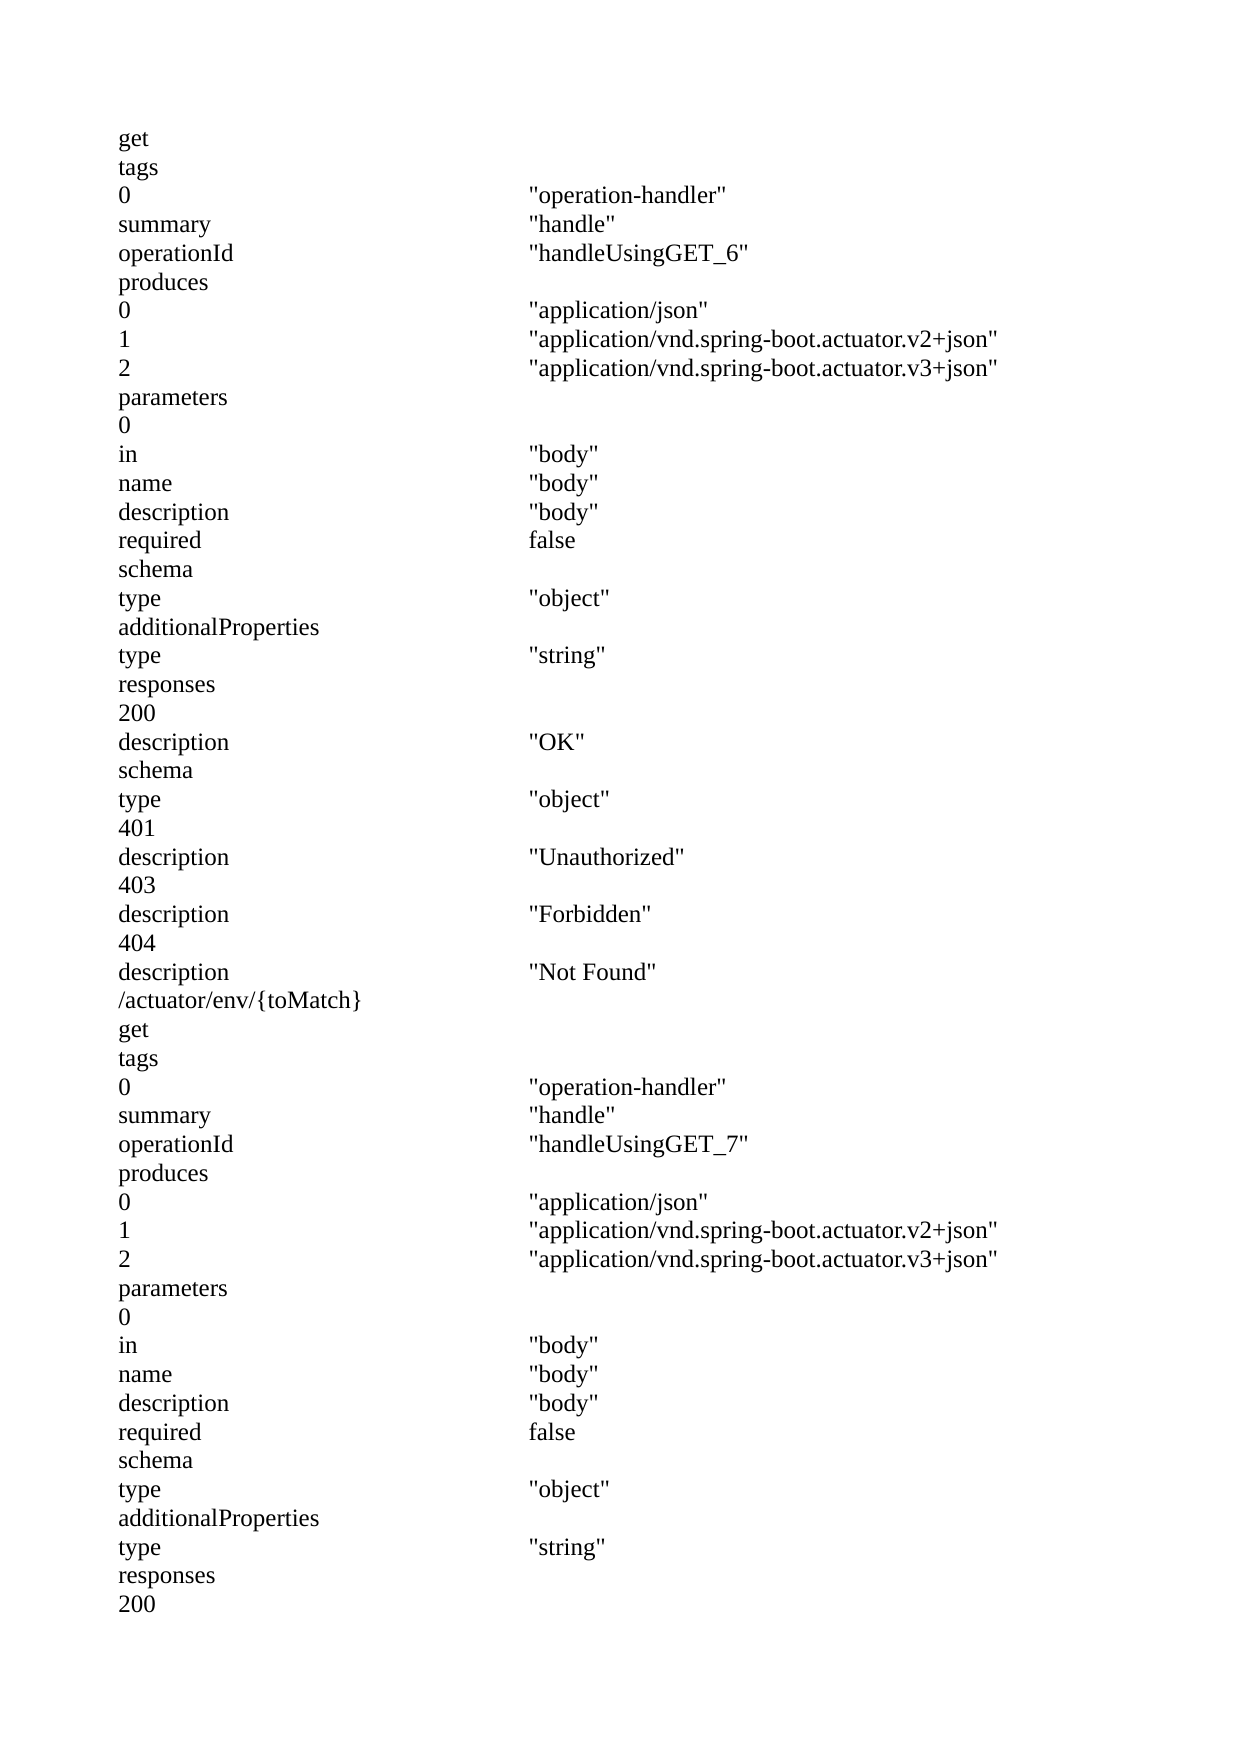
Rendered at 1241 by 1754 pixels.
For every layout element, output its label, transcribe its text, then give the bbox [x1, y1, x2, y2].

table_cell 1 [118, 324, 528, 353]
table_cell [528, 985, 1049, 1014]
table_cell "Forbidden" [528, 899, 1049, 928]
table_cell "application/vnd.spring-boot.actuator.v2+json" [528, 1215, 1049, 1244]
table_cell "string" [528, 640, 1049, 669]
table_cell "body" [528, 1388, 1049, 1417]
table_cell additionalProperties [118, 612, 528, 640]
table_cell summary [118, 209, 528, 238]
table_cell schema [118, 1445, 528, 1474]
table_cell type [118, 784, 528, 813]
table_cell [528, 1273, 1049, 1302]
table_cell summary [118, 1100, 528, 1129]
table_cell description [118, 727, 528, 755]
table_cell [528, 612, 1049, 640]
table_cell "body" [528, 497, 1049, 525]
table_cell in [118, 439, 528, 468]
table_header [118, 118, 528, 123]
table_cell 2 [118, 1244, 528, 1273]
table_cell 2 [118, 353, 528, 382]
table_cell operationId [118, 238, 528, 267]
table_cell produces [118, 1158, 528, 1187]
table_cell in [118, 1330, 528, 1359]
table_cell schema [118, 755, 528, 784]
table_cell "body" [528, 468, 1049, 497]
table_cell 0 [118, 180, 528, 209]
table_cell 403 [118, 870, 528, 899]
table_cell [528, 152, 1049, 180]
table_cell [528, 698, 1049, 727]
table_cell "string" [528, 1532, 1049, 1560]
table_cell additionalProperties [118, 1503, 528, 1532]
table_cell type [118, 1532, 528, 1560]
table_cell get [118, 1014, 528, 1043]
table_cell parameters [118, 1273, 528, 1302]
table_cell [528, 382, 1049, 410]
table_cell [528, 1158, 1049, 1187]
table_cell "operation-handler" [528, 1072, 1049, 1100]
table_cell "operation-handler" [528, 180, 1049, 209]
table_cell get [118, 123, 528, 152]
table_cell tags [118, 1043, 528, 1072]
table_cell "application/vnd.spring-boot.actuator.v3+json" [528, 353, 1049, 382]
table_cell "object" [528, 784, 1049, 813]
table_cell produces [118, 267, 528, 295]
table_cell "OK" [528, 727, 1049, 755]
table_cell [528, 1302, 1049, 1330]
table_cell type [118, 1474, 528, 1503]
table_cell 404 [118, 928, 528, 957]
table_cell [528, 813, 1049, 842]
table_cell [528, 669, 1049, 698]
table_cell "Unauthorized" [528, 842, 1049, 870]
table_cell false [528, 525, 1049, 554]
table_cell 1 [118, 1215, 528, 1244]
table_cell "application/vnd.spring-boot.actuator.v3+json" [528, 1244, 1049, 1273]
table_cell parameters [118, 382, 528, 410]
table_cell [528, 1014, 1049, 1043]
table_cell 0 [118, 410, 528, 439]
table_cell required [118, 525, 528, 554]
table_cell "object" [528, 1474, 1049, 1503]
table_cell /actuator/env/{toMatch} [118, 985, 528, 1014]
table_cell [528, 554, 1049, 583]
table_cell responses [118, 1560, 528, 1589]
table_cell name [118, 468, 528, 497]
table_cell 401 [118, 813, 528, 842]
table_cell description [118, 842, 528, 870]
table_cell "body" [528, 439, 1049, 468]
table_cell tags [118, 152, 528, 180]
table_cell responses [118, 669, 528, 698]
table_cell schema [118, 554, 528, 583]
table_cell 200 [118, 1589, 528, 1618]
table_cell description [118, 1388, 528, 1417]
table_cell "handle" [528, 209, 1049, 238]
table_header [528, 118, 1049, 123]
table_cell "body" [528, 1359, 1049, 1388]
table_cell "handleUsingGET_6" [528, 238, 1049, 267]
table_cell [528, 123, 1049, 152]
table_cell [528, 755, 1049, 784]
table_cell 0 [118, 1187, 528, 1215]
table_cell type [118, 583, 528, 612]
table_cell [528, 267, 1049, 295]
table_cell [528, 1560, 1049, 1589]
table_cell description [118, 899, 528, 928]
table_cell 200 [118, 698, 528, 727]
table_cell operationId [118, 1129, 528, 1158]
table_cell [528, 1445, 1049, 1474]
table_cell false [528, 1417, 1049, 1445]
table_cell description [118, 497, 528, 525]
table_cell [528, 1589, 1049, 1618]
table_cell name [118, 1359, 528, 1388]
table_cell [528, 870, 1049, 899]
table_cell "application/json" [528, 295, 1049, 324]
table_cell type [118, 640, 528, 669]
table_cell description [118, 957, 528, 985]
table_cell "application/json" [528, 1187, 1049, 1215]
table_cell "application/vnd.spring-boot.actuator.v2+json" [528, 324, 1049, 353]
table_cell 0 [118, 1302, 528, 1330]
table_cell required [118, 1417, 528, 1445]
table_cell [528, 928, 1049, 957]
table_cell "handleUsingGET_7" [528, 1129, 1049, 1158]
table_cell [528, 1503, 1049, 1532]
table_cell 0 [118, 295, 528, 324]
table_cell [528, 1043, 1049, 1072]
table_cell 0 [118, 1072, 528, 1100]
table_cell "object" [528, 583, 1049, 612]
table_cell [528, 410, 1049, 439]
table_cell "body" [528, 1330, 1049, 1359]
table_cell "handle" [528, 1100, 1049, 1129]
table_cell "Not Found" [528, 957, 1049, 985]
